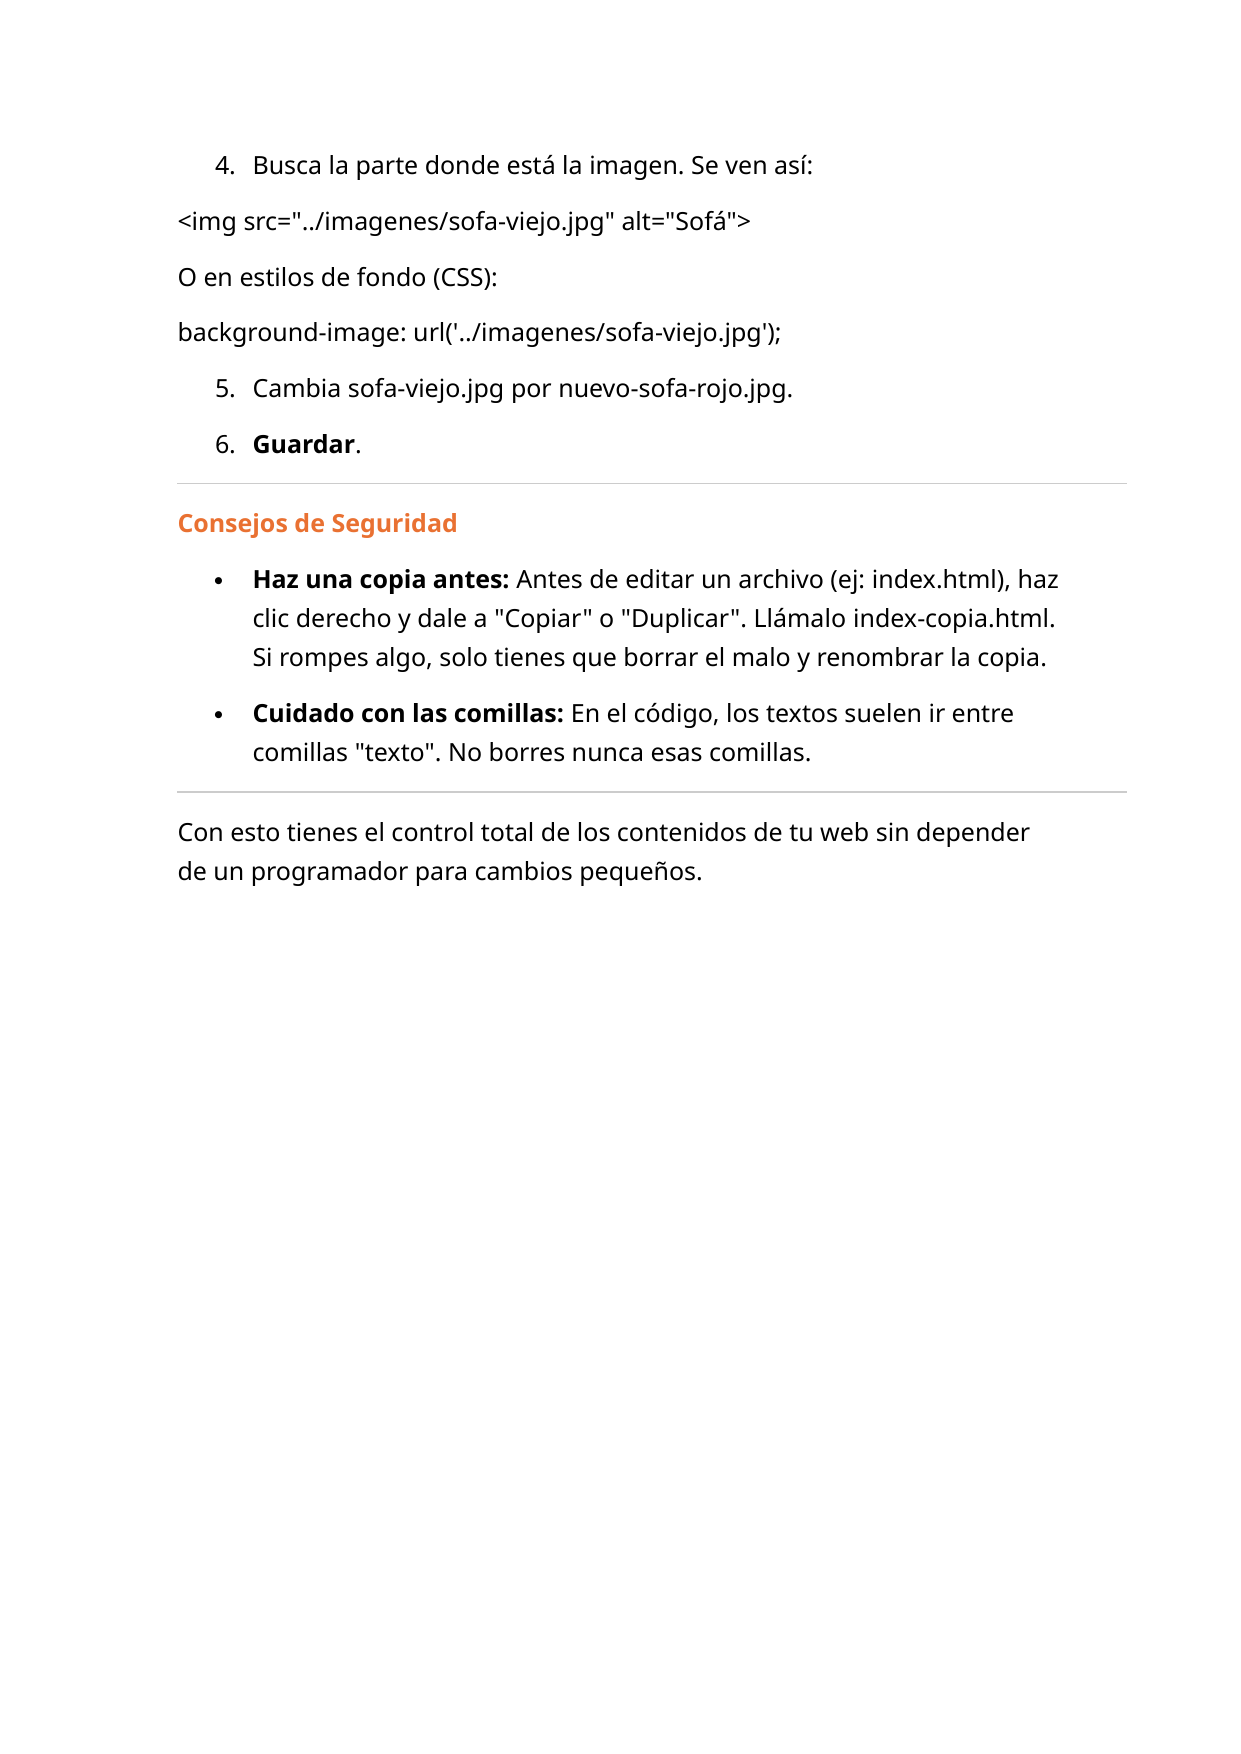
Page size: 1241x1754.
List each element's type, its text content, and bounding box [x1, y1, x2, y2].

list Guardar. [215, 427, 1063, 461]
text <img src="../imagenes/sofa-viejo.jpg" alt="Sofá"> [177, 203, 1063, 237]
list Busca la parte donde está la imagen. Se ven así: [215, 148, 1063, 182]
text background-image: url('../imagenes/sofa-viejo.jpg'); [177, 315, 1063, 349]
list Haz una copia antes: Antes de editar un archivo (ej: index.html), haz clic derecho y dale a "Copiar" o "Duplicar". Llámalo index-copia.html. Si rompes algo, solo tienes que borrar el malo y renombrar la copia. [215, 562, 1063, 674]
text Consejos de Seguridad [177, 506, 1063, 540]
text O en estilos de fondo (CSS): [177, 259, 1063, 293]
list Cuidado con las comillas: En el código, los textos suelen ir entre comillas "texto". No borres nunca esas comillas. [215, 696, 1063, 769]
text Con esto tienes el control total de los contenidos de tu web sin depender de un programador para cambios pequeños. [177, 814, 1063, 887]
list Cambia sofa-viejo.jpg por nuevo-sofa-rojo.jpg. [215, 371, 1063, 405]
